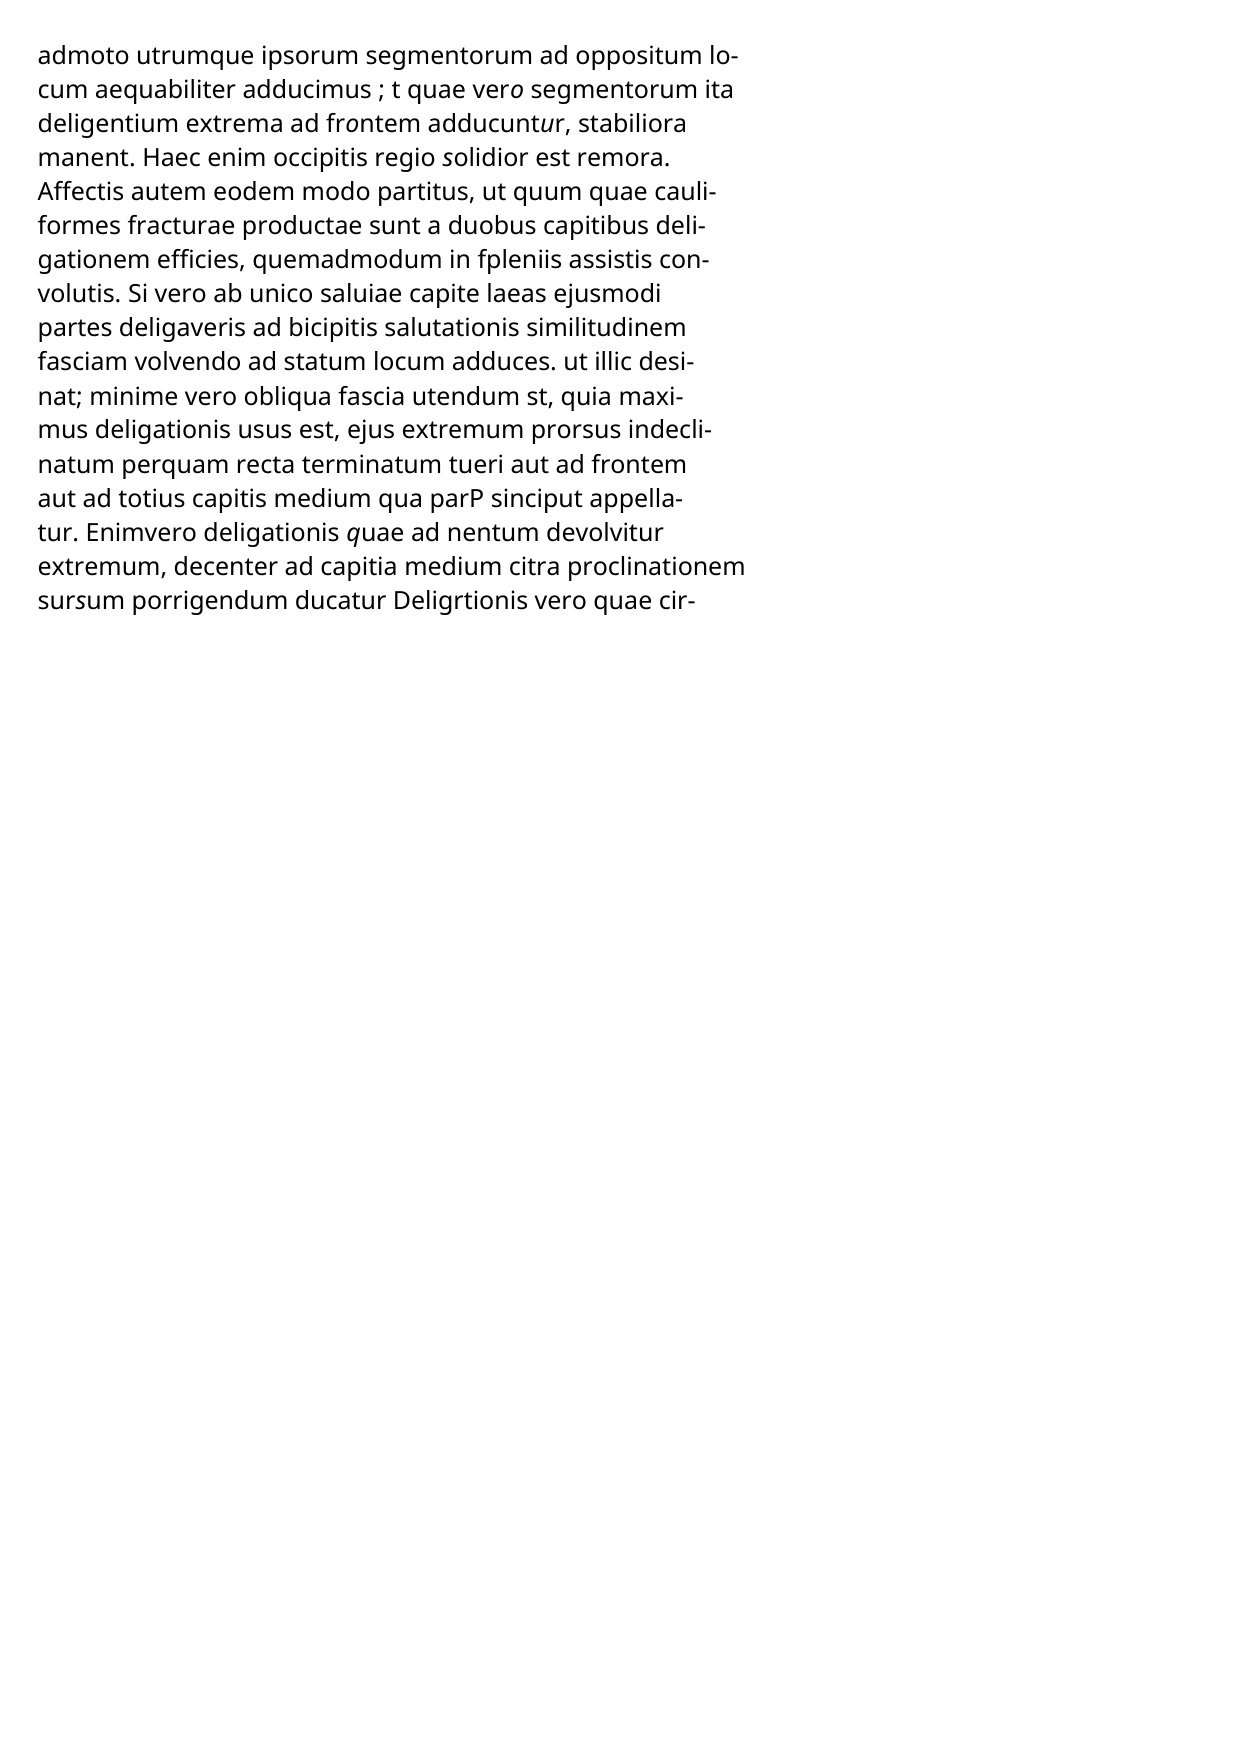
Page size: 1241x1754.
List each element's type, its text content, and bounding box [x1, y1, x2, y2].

text admoto utrumque ipsorum segmentorum ad oppositum lo- cum aequabiliter adducimus ; t quae vero segmentorum ita deligentium extrema ad frontem adducuntur, stabiliora manent. Haec enim occipitis regio solidior est remora. Affectis autem eodem modo partitus, ut quum quae cauli- formes fracturae productae sunt a duobus capitibus deli- gationem efficies, quemadmodum in fpleniis assistis con- volutis. Si vero ab unico saluiae capite laeas ejusmodi partes deligaveris ad bicipitis salutationis similitudinem fasciam volvendo ad statum locum adduces. ut illic desi- nat; minime vero obliqua fascia utendum st, quia maxi- mus deligationis usus est, ejus extremum prorsus indecli- natum perquam recta terminatum tueri aut ad frontem aut ad totius capitis medium qua parP sinciput appella- tur. Enimvero deligationis quae ad nentum devolvitur extremum, decenter ad capitia medium citra proclinationem sursum porrigendum ducatur Deligrtionis vero quae cir- [37, 37, 1203, 617]
